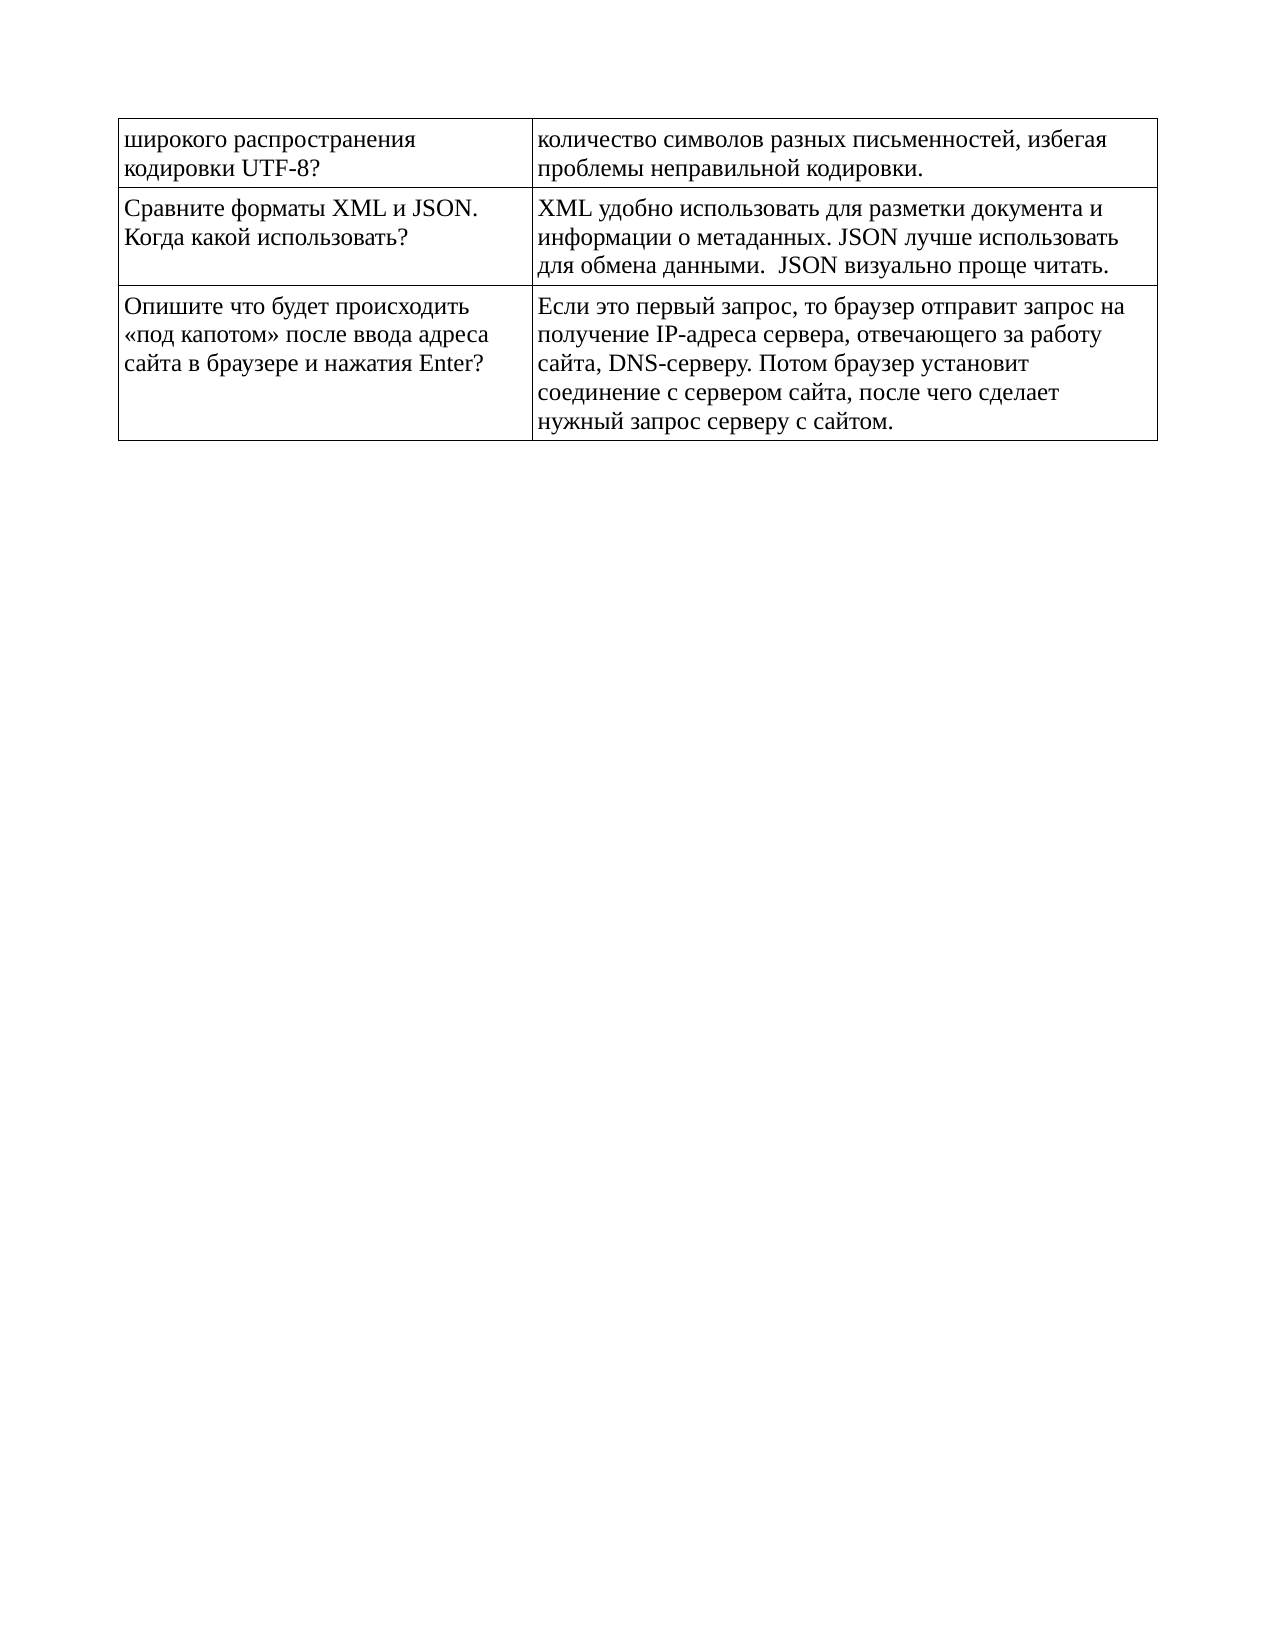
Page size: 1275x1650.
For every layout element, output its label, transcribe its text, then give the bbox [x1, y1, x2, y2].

table_cell широкого распространения кодировки UTF-8? [119, 119, 532, 187]
table_cell XML удобно использовать для разметки документа и информации о метаданных. JSON лучше использовать для обмена данными. JSON визуально проще читать. [533, 188, 1157, 285]
table_cell Сравните форматы XML и JSON. Когда какой использовать? [119, 188, 532, 285]
table_cell количество символов разных письменностей, избегая проблемы неправильной кодировки. [533, 119, 1157, 187]
table_cell Опишите что будет происходить «под капотом» после ввода адреса сайта в браузере и нажатия Enter? [119, 286, 532, 440]
table_cell Если это первый запрос, то браузер отправит запрос на получение IP-адреса сервера, отвечающего за работу сайта, DNS-серверу. Потом браузер установит соединение с сервером сайта, после чего сделает нужный запрос серверу с сайтом. [533, 286, 1157, 440]
